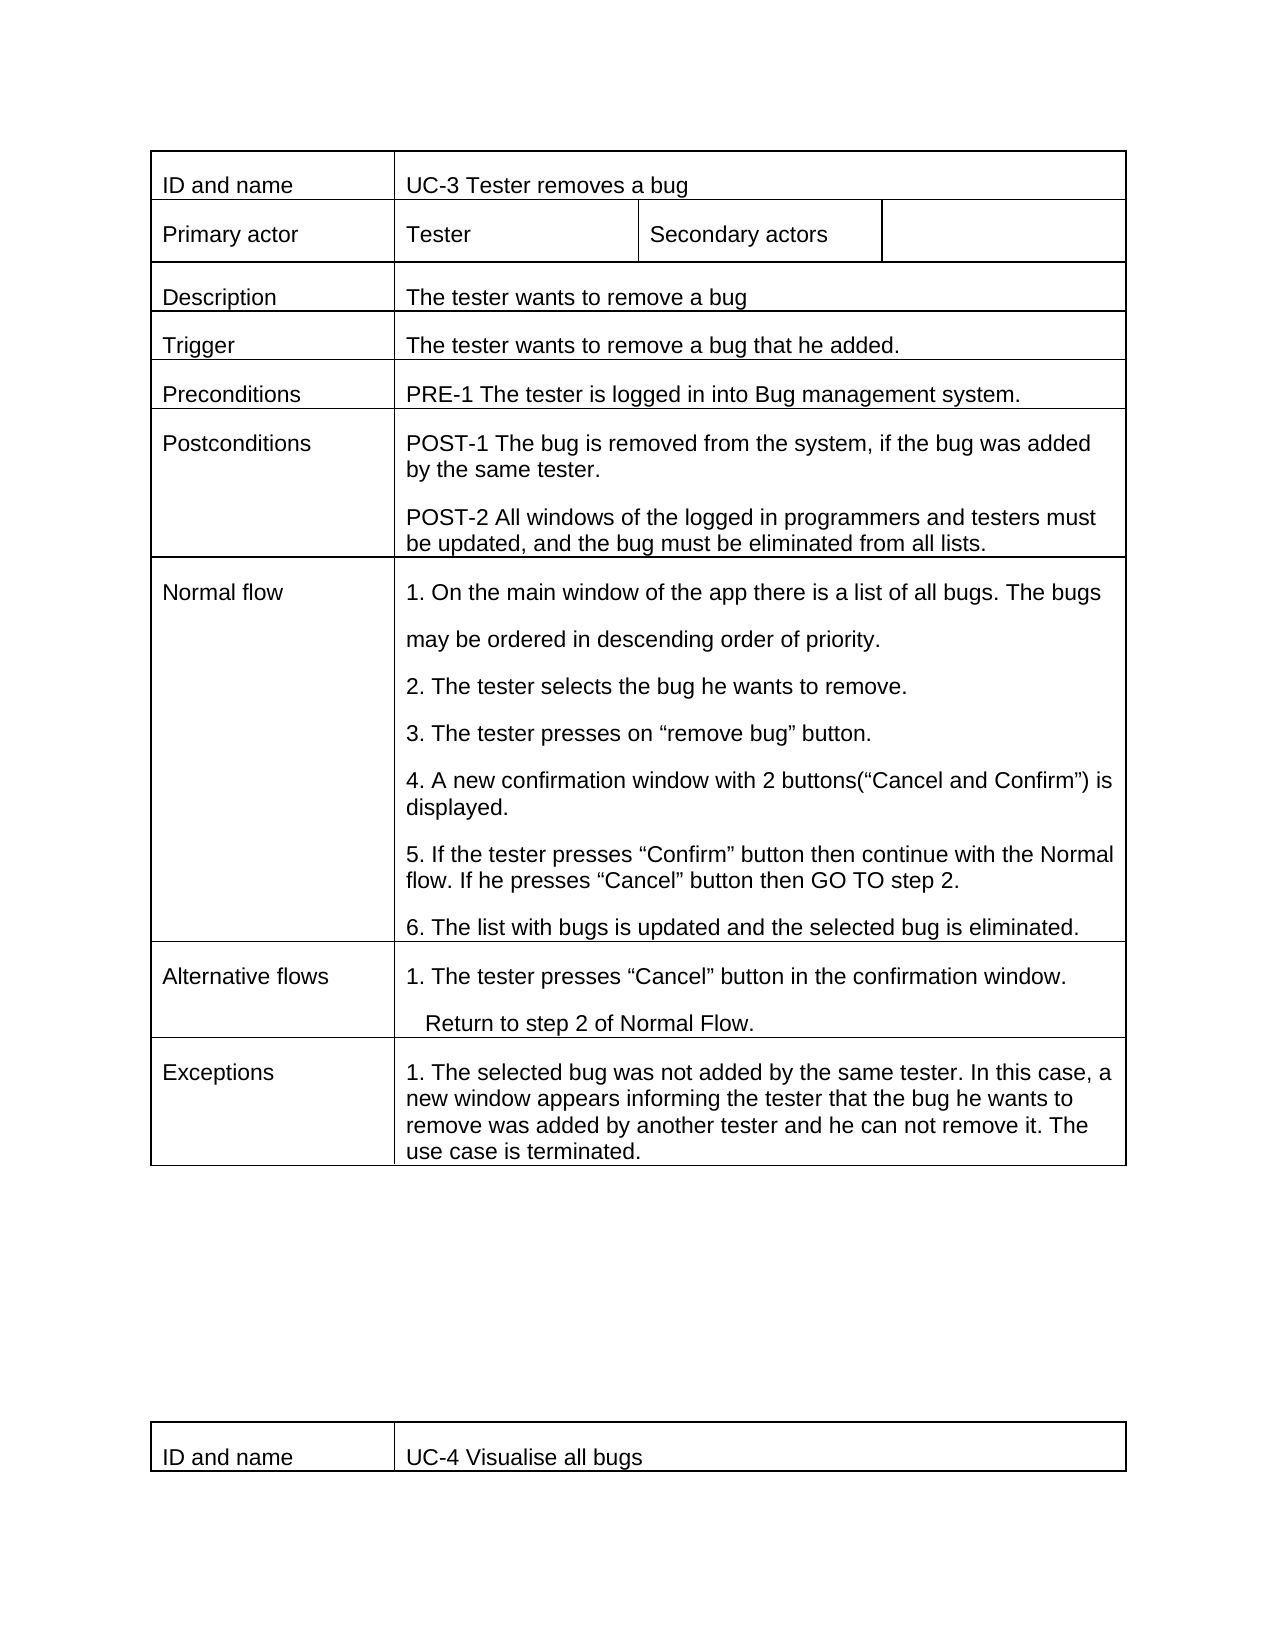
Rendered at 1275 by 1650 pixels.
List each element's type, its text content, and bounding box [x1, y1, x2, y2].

table_cell Preconditions [152, 360, 394, 407]
table_cell PRE-1 The tester is logged in into Bug management system. [395, 360, 1125, 407]
table_cell Description [152, 263, 394, 310]
table_cell POST-1 The bug is removed from the system, if the bug was added by the same tester. POST-2 All windows of the logged in programmers and testers must be updated, and the bug must be eliminated from all lists. [395, 409, 1125, 556]
table_cell Secondary actors [639, 200, 881, 261]
table_header UC-3 Tester removes a bug [395, 152, 1125, 199]
table_cell Normal flow [152, 558, 394, 941]
table_cell 1. On the main window of the app there is a list of all bugs. The bugs may be ordered in descending order of priority. 2. The tester selects the bug he wants to remove. 3. The tester presses on “remove bug” button. 4. A new confirmation window with 2 buttons(“Cancel and Confirm”) is displayed. 5. If the tester presses “Confirm” button then continue with the Normal flow. If he presses “Cancel” button then GO TO step 2. 6. The list with bugs is updated and the selected bug is eliminated. [395, 558, 1125, 941]
table_header ID and name [152, 1423, 394, 1470]
table_header ID and name [152, 152, 394, 199]
table_cell Postconditions [152, 409, 394, 556]
table_cell Alternative flows [152, 942, 394, 1037]
table_cell The tester wants to remove a bug that he added. [395, 312, 1125, 359]
table_cell Primary actor [152, 200, 394, 261]
table_header UC-4 Visualise all bugs [395, 1423, 1125, 1470]
table_cell Tester [395, 200, 638, 261]
table_cell [883, 200, 1125, 261]
table_cell Trigger [152, 312, 394, 359]
table_cell Exceptions [152, 1038, 394, 1164]
table_cell 1. The tester presses “Cancel” button in the confirmation window. Return to step 2 of Normal Flow. [395, 942, 1125, 1037]
table_cell The tester wants to remove a bug [395, 263, 1125, 310]
table_cell 1. The selected bug was not added by the same tester. In this case, a new window appears informing the tester that the bug he wants to remove was added by another tester and he can not remove it. The use case is terminated. [395, 1038, 1125, 1164]
